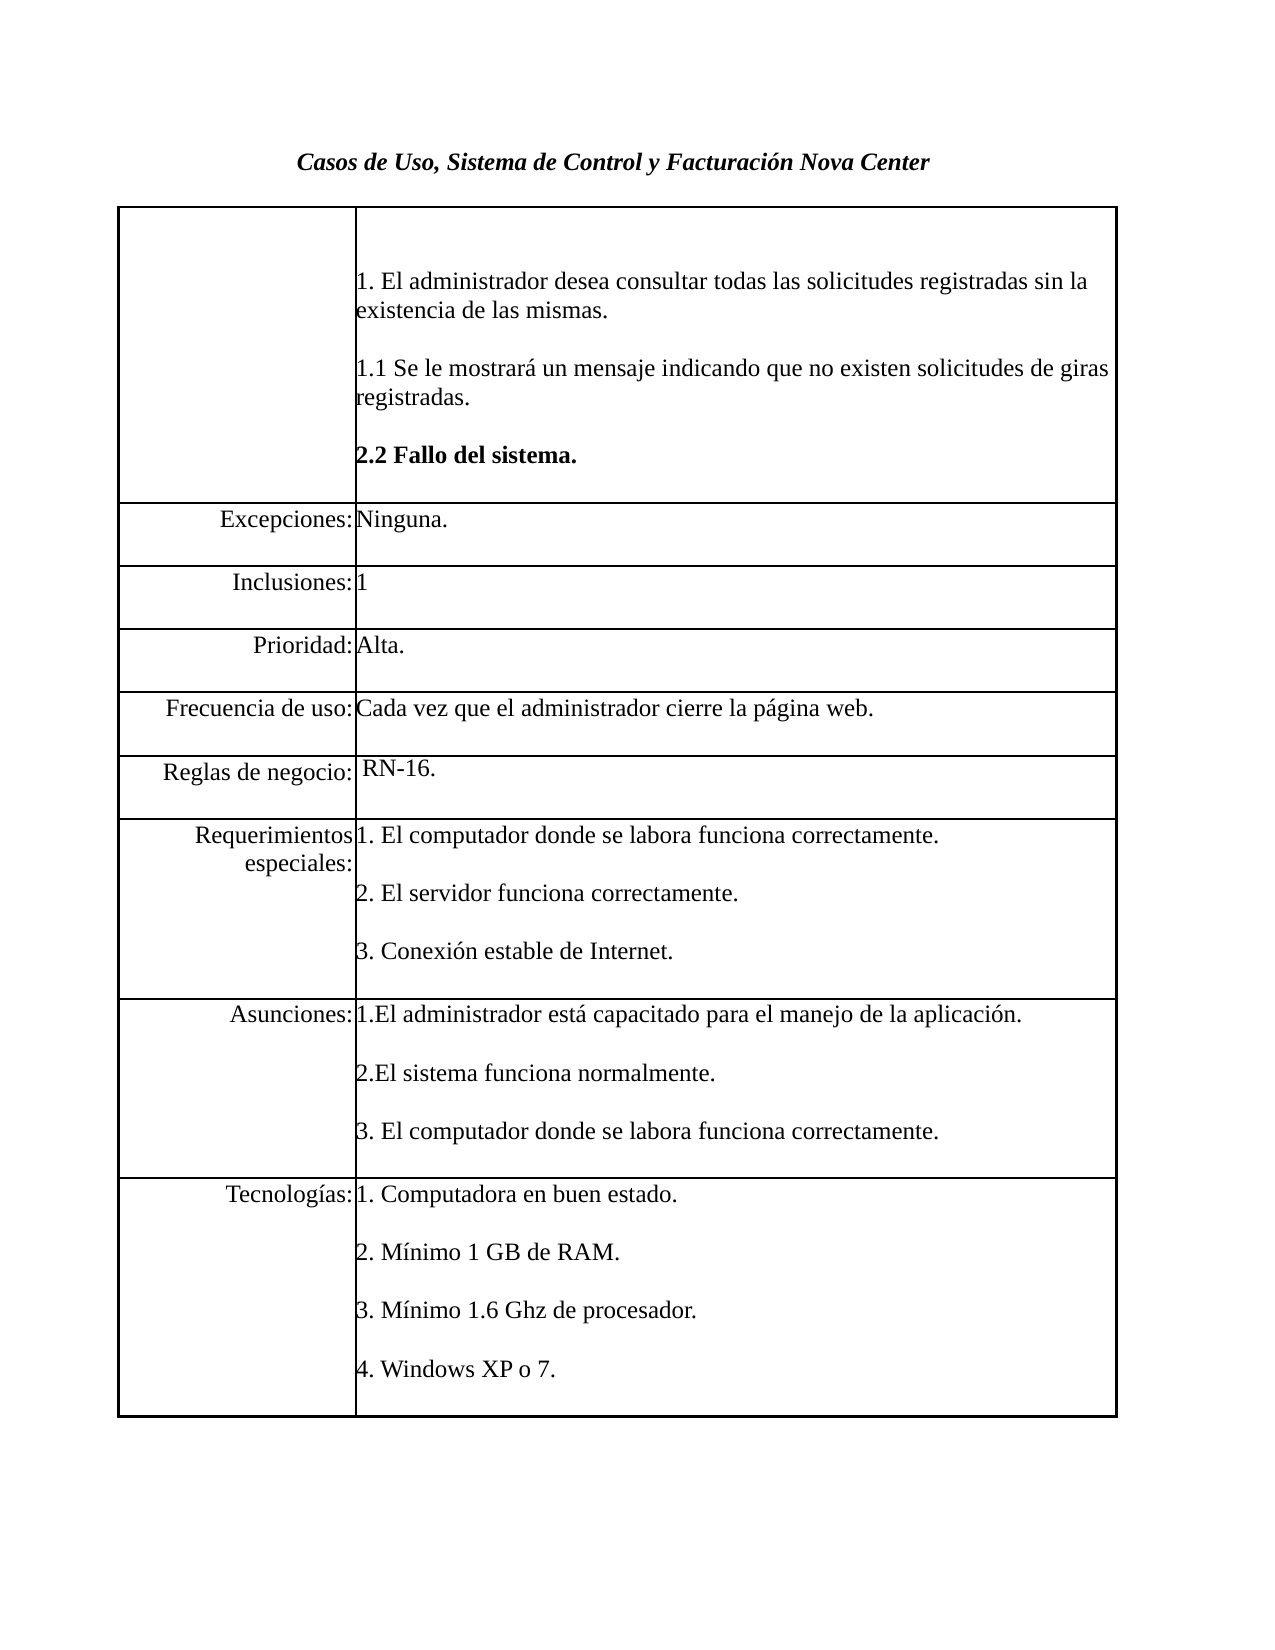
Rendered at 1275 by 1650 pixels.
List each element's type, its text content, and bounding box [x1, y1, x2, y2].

table_cell Frecuencia de uso: [120, 693, 355, 754]
table_cell Asunciones: [120, 1000, 355, 1177]
table_cell Excepciones: [120, 504, 355, 565]
table_cell 1.El administrador está capacitado para el manejo de la aplicación. 2.El sistema funciona normalmente. 3. El computador donde se labora funciona correctamente. [357, 1000, 1115, 1177]
table_cell Inclusiones: [120, 567, 355, 628]
table_cell 1. Computadora en buen estado. 2. Mínimo 1 GB de RAM. 3. Mínimo 1.6 Ghz de procesador. 4. Windows XP o 7. [357, 1179, 1115, 1415]
table_cell 1. El computador donde se labora funciona correctamente. 2. El servidor funciona correctamente. 3. Conexión estable de Internet. [357, 820, 1115, 997]
table_cell Reglas de negocio: [120, 757, 355, 818]
table_cell RN-16. [357, 757, 1115, 818]
table_cell Requerimientos especiales: [120, 820, 355, 997]
table_cell Alta. [357, 630, 1115, 691]
table_cell 1. El administrador desea consultar todas las solicitudes registradas sin la existencia de las mismas. 1.1 Se le mostrará un mensaje indicando que no existen solicitudes de giras registradas. 2.2 Fallo del sistema. [357, 208, 1115, 502]
table_cell Cada vez que el administrador cierre la página web. [357, 693, 1115, 754]
table_cell 1 [357, 567, 1115, 628]
table_cell [120, 208, 355, 502]
table_cell Tecnologías: [120, 1179, 355, 1415]
table_cell Ninguna. [357, 504, 1115, 565]
table_cell Prioridad: [120, 630, 355, 691]
